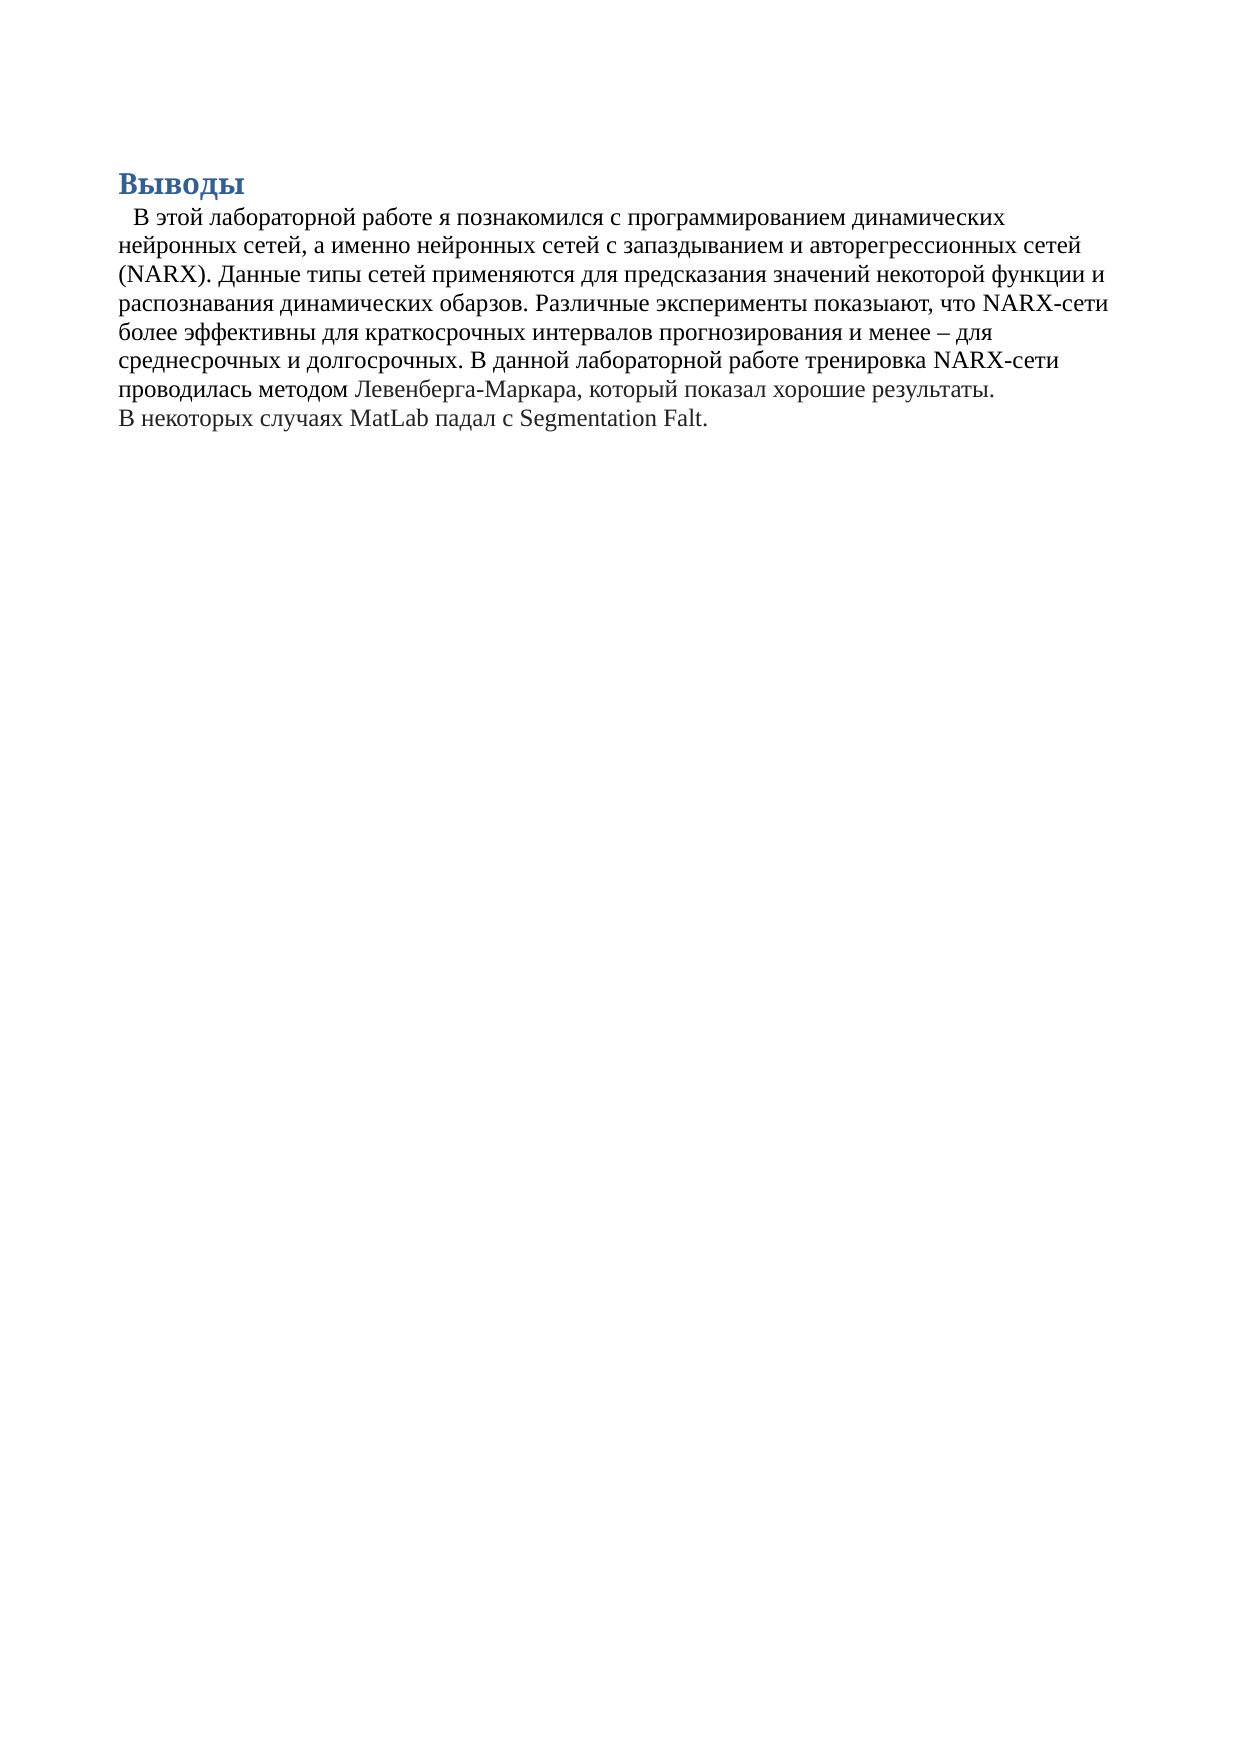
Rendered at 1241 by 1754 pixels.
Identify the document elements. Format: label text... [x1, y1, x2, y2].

subtitle Выводы [118, 168, 1122, 202]
text В этой лабораторной работе я познакомился с программированием динамических нейронных сетей, а именно нейронных сетей с запаздыванием и авторегрессионных сетей (NARX). Данные типы сетей применяются для предсказания значений некоторой функции и распознавания динамических обарзов. Различные эксперименты показыают, что NARX-сети более эффективны для краткосрочных интервалов прогнозирования и менее – для среднесрочных и долгосрочных. В данной лабораторной работе тренировка NARX-сети проводилась методом Левенберга-Маркара, который показал хорошие результаты. [118, 202, 1122, 403]
text В некоторых случаях MatLab падал с Segmentation Falt. [118, 403, 1122, 432]
